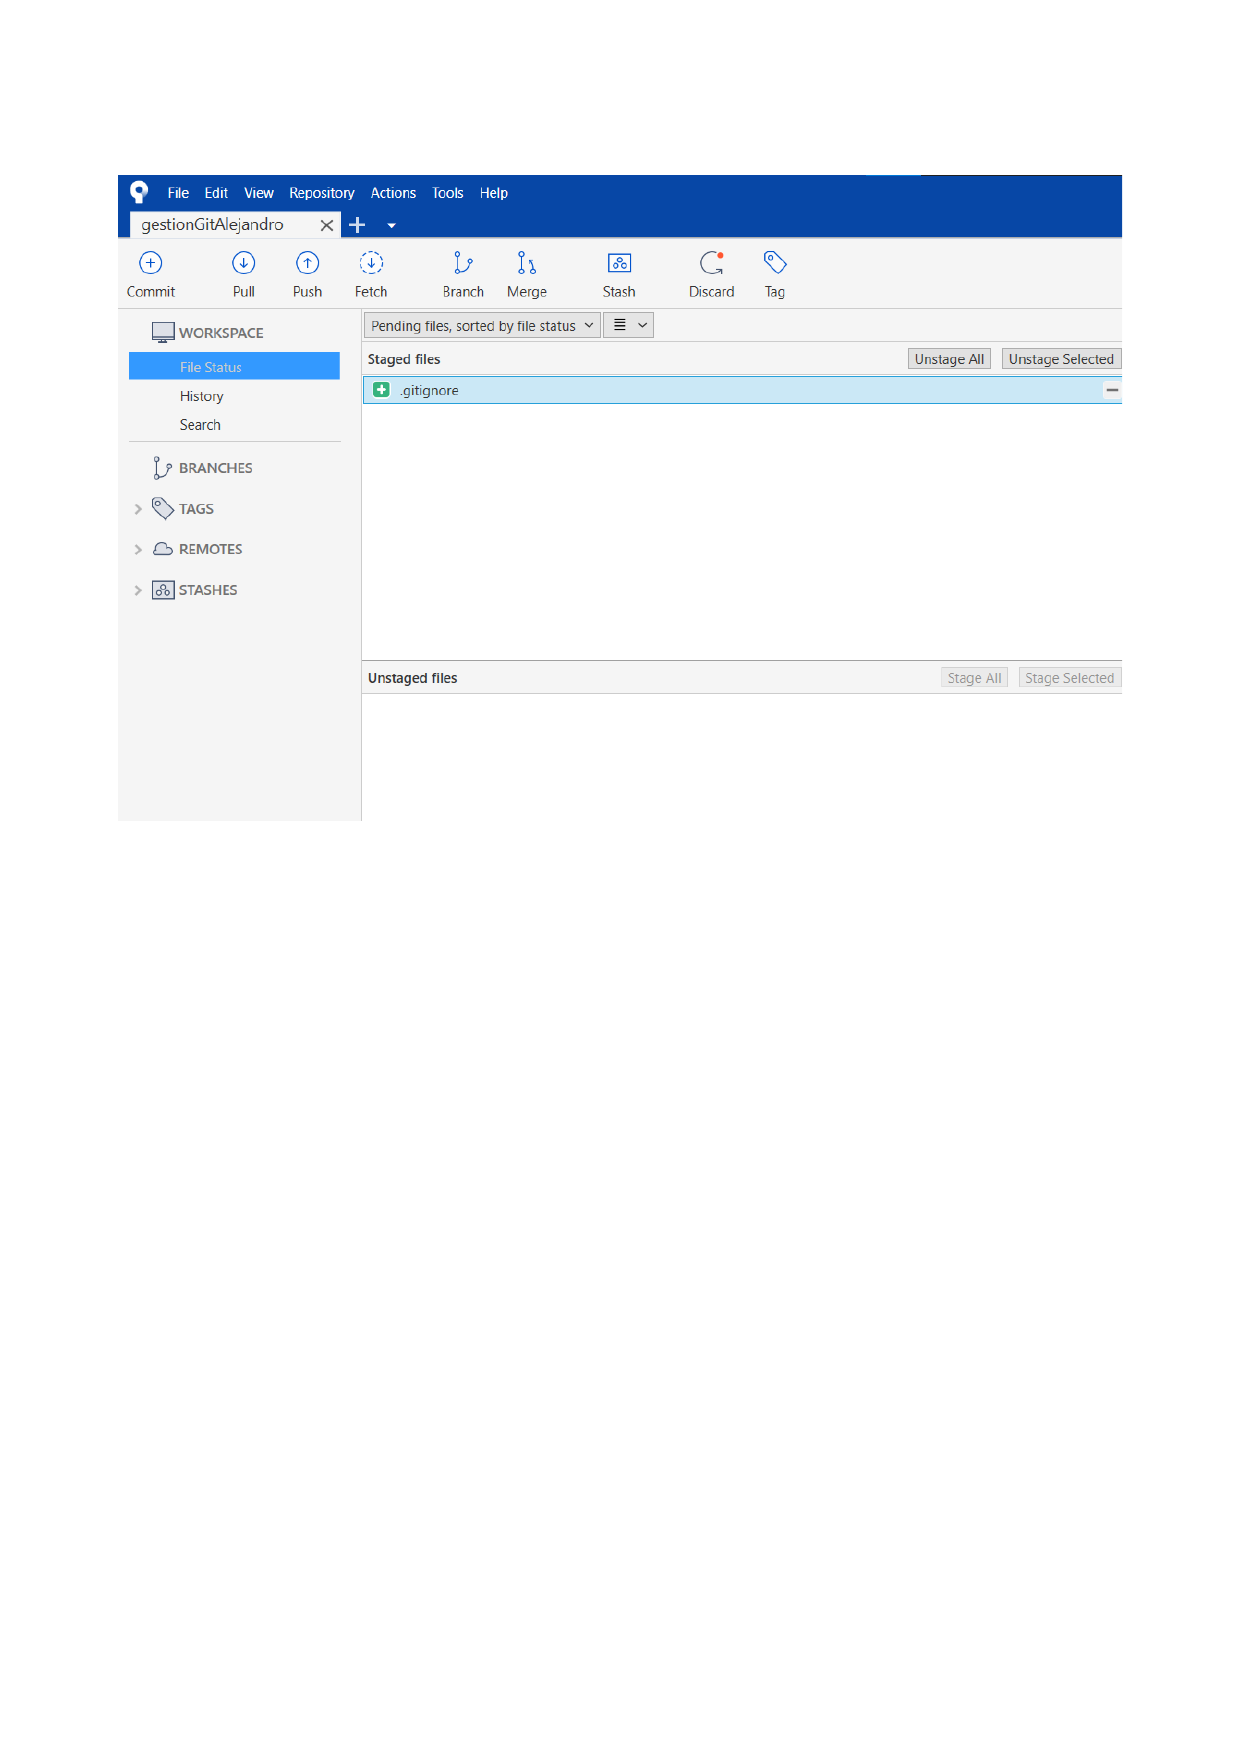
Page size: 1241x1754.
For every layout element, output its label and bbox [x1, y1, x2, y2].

picture [118, 175, 1123, 821]
